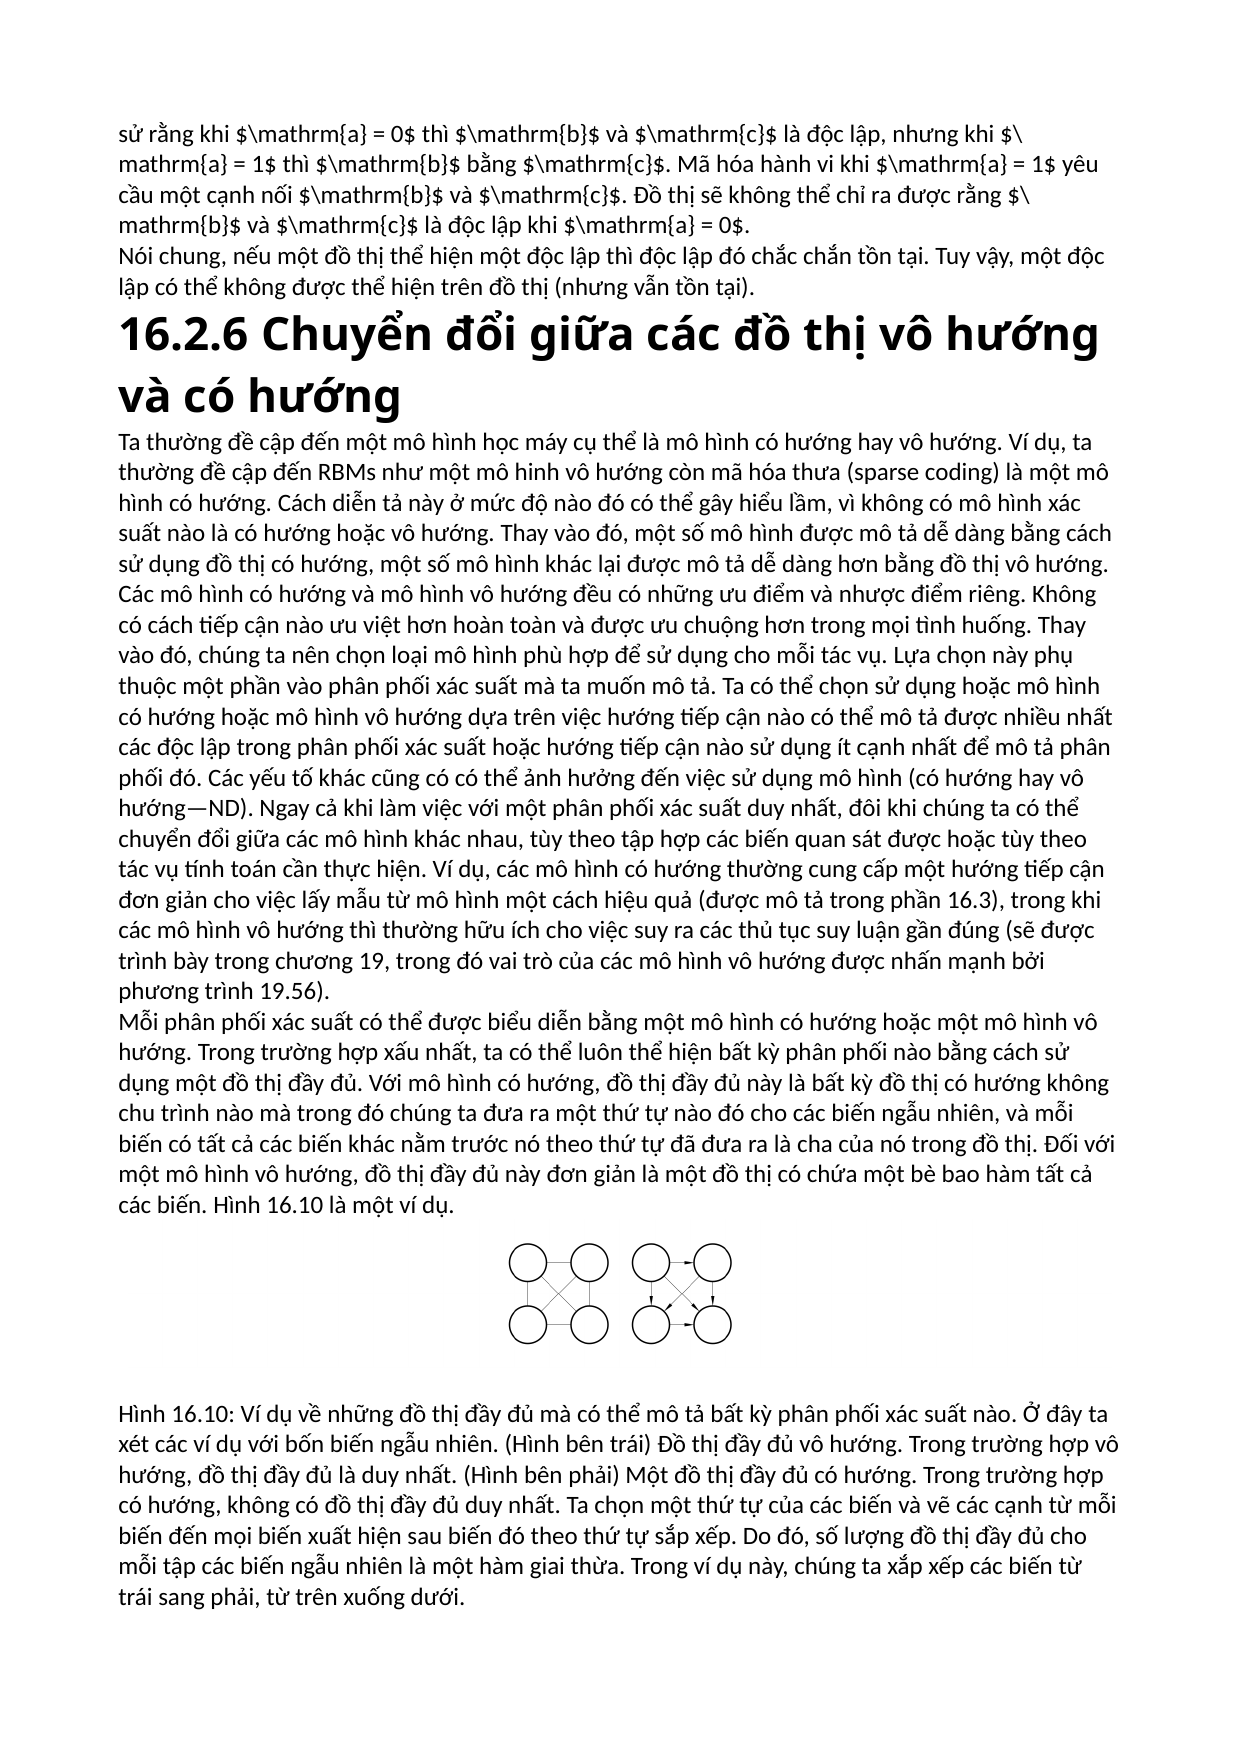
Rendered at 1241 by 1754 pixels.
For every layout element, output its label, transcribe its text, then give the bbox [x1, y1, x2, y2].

text Hình 16.10: Ví dụ về những đồ thị đầy đủ mà có thể mô tả bất kỳ phân phối xác suất nào. Ở đây ta xét các ví dụ với bốn biến ngẫu nhiên. (Hình bên trái) Đồ thị đầy đủ vô hướng. Trong trường hợp vô hướng, đồ thị đầy đủ là duy nhất. (Hình bên phải) Một đồ thị đầy đủ có hướng. Trong trường hợp có hướng, không có đồ thị đầy đủ duy nhất. Ta chọn một thứ tự của các biến và vẽ các cạnh từ mỗi biến đến mọi biến xuất hiện sau biến đó theo thứ tự sắp xếp. Do đó, số lượng đồ thị đầy đủ cho mỗi tập các biến ngẫu nhiên là một hàm giai thừa. Trong ví dụ này, chúng ta xắp xếp các biến từ trái sang phải, từ trên xuống dưới. [118, 1398, 1122, 1611]
picture [127, 1219, 1113, 1368]
text Ta thường đề cập đến một mô hình học máy cụ thể là mô hình có hướng hay vô hướng. Ví dụ, ta thường đề cập đến RBMs như một mô hinh vô hướng còn mã hóa thưa (sparse coding) là một mô hình có hướng. Cách diễn tả này ở mức độ nào đó có thể gây hiểu lầm, vì không có mô hình xác suất nào là có hướng hoặc vô hướng. Thay vào đó, một số mô hình được mô tả dễ dàng bằng cách sử dụng đồ thị có hướng, một số mô hình khác lại được mô tả dễ dàng hơn bằng đồ thị vô hướng. [118, 426, 1122, 579]
text Mỗi phân phối xác suất có thể được biểu diễn bằng một mô hình có hướng hoặc một mô hình vô hướng. Trong trường hợp xấu nhất, ta có thể luôn thể hiện bất kỳ phân phối nào bằng cách sử dụng một đồ thị đầy đủ. Với mô hình có hướng, đồ thị đầy đủ này là bất kỳ đồ thị có hướng không chu trình nào mà trong đó chúng ta đưa ra một thứ tự nào đó cho các biến ngẫu nhiên, và mỗi biến có tất cả các biến khác nằm trước nó theo thứ tự đã đưa ra là cha của nó trong đồ thị. Đối với một mô hình vô hướng, đồ thị đầy đủ này đơn giản là một đồ thị có chứa một bè bao hàm tất cả các biến. Hình 16.10 là một ví dụ. [118, 1006, 1122, 1219]
text Nói chung, nếu một đồ thị thể hiện một độc lập thì độc lập đó chắc chắn tồn tại. Tuy vậy, một độc lập có thể không được thể hiện trên đồ thị (nhưng vẫn tồn tại). [118, 240, 1122, 301]
text Các mô hình có hướng và mô hình vô hướng đều có những ưu điểm và nhược điểm riêng. Không có cách tiếp cận nào ưu việt hơn hoàn toàn và được ưu chuộng hơn trong mọi tình huống. Thay vào đó, chúng ta nên chọn loại mô hình phù hợp để sử dụng cho mỗi tác vụ. Lựa chọn này phụ thuộc một phần vào phân phối xác suất mà ta muốn mô tả. Ta có thể chọn sử dụng hoặc mô hình có hướng hoặc mô hình vô hướng dựa trên việc hướng tiếp cận nào có thể mô tả được nhiều nhất các độc lập trong phân phối xác suất hoặc hướng tiếp cận nào sử dụng ít cạnh nhất để mô tả phân phối đó. Các yếu tố khác cũng có có thể ảnh hưởng đến việc sử dụng mô hình (có hướng hay vô hướng—ND). Ngay cả khi làm việc với một phân phối xác suất duy nhất, đôi khi chúng ta có thể chuyển đổi giữa các mô hình khác nhau, tùy theo tập hợp các biến quan sát được hoặc tùy theo tác vụ tính toán cần thực hiện. Ví dụ, các mô hình có hướng thường cung cấp một hướng tiếp cận đơn giản cho việc lấy mẫu từ mô hình một cách hiệu quả (được mô tả trong phần 16.3), trong khi các mô hình vô hướng thì thường hữu ích cho việc suy ra các thủ tục suy luận gần đúng (sẽ được trình bày trong chương 19, trong đó vai trò của các mô hình vô hướng được nhấn mạnh bởi phương trình 19.56). [118, 579, 1122, 1006]
text sử rằng khi $\mathrm{a} = 0$ thì $\mathrm{b}$ và $\mathrm{c}$ là độc lập, nhưng khi $\mathrm{a} = 1$ thì $\mathrm{b}$ bằng $\mathrm{c}$. Mã hóa hành vi khi $\mathrm{a} = 1$ yêu cầu một cạnh nối $\mathrm{b}$ và $\mathrm{c}$. Đồ thị sẽ không thể chỉ ra được rằng $\mathrm{b}$ và $\mathrm{c}$ là độc lập khi $\mathrm{a} = 0$. [118, 118, 1122, 240]
subtitle 16.2.6 Chuyển đổi giữa các đồ thị vô hướng và có hướng [118, 301, 1122, 426]
